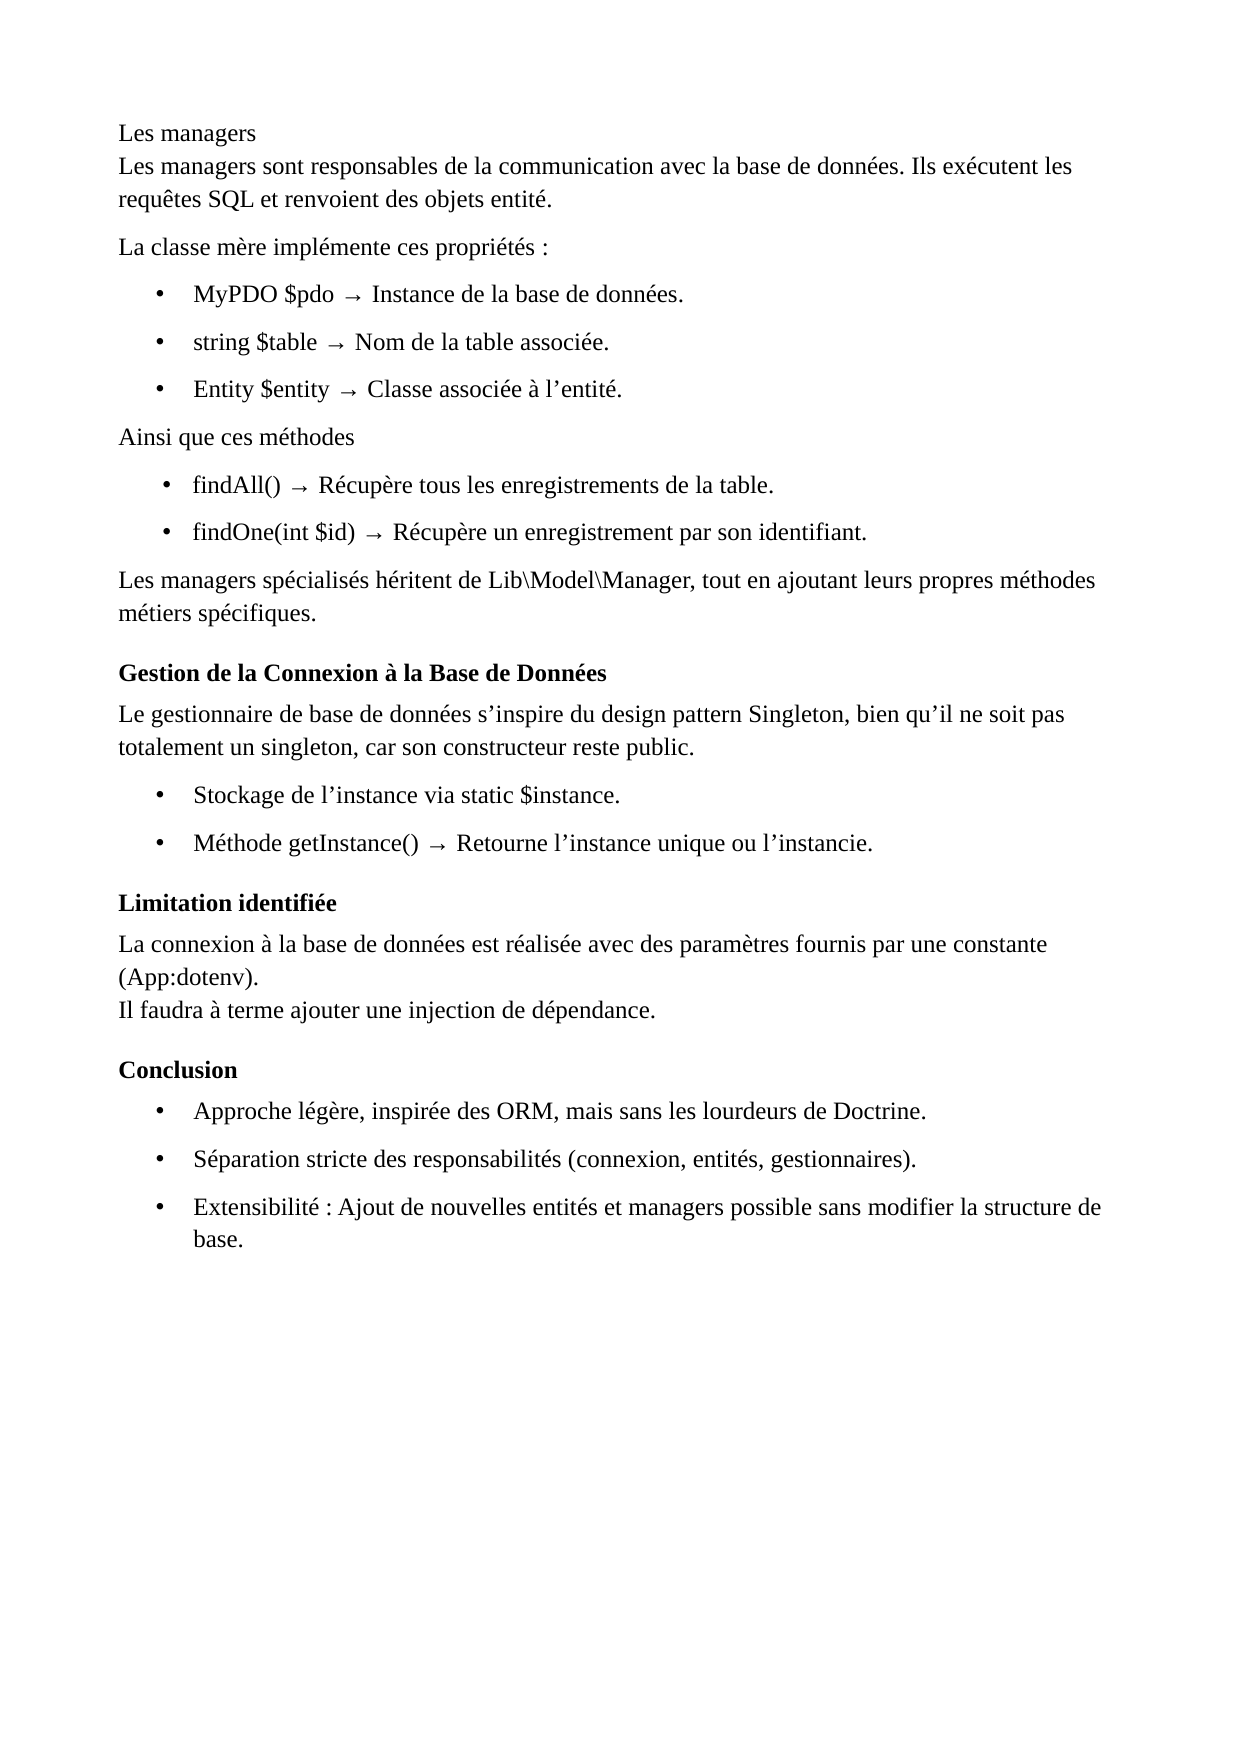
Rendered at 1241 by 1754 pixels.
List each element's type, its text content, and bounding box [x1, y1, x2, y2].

list Entity $entity → Classe associée à l’entité. [156, 374, 1122, 403]
list findAll() → Récupère tous les enregistrements de la table. [162, 470, 1122, 498]
text Le gestionnaire de base de données s’inspire du design pattern Singleton, bien qu’il ne soit pas totalement un singleton, car son constructeur reste public. [118, 699, 1122, 761]
text Ainsi que ces méthodes [118, 422, 1122, 451]
list Extensibilité : Ajout de nouvelles entités et managers possible sans modifier la structure de base. [156, 1192, 1122, 1253]
text Les managers Les managers sont responsables de la communication avec la base de données. Ils exécutent les requêtes SQL et renvoient des objets entité. [118, 118, 1122, 213]
list findOne(int $id) → Récupère un enregistrement par son identifiant. [162, 517, 1122, 546]
list Approche légère, inspirée des ORM, mais sans les lourdeurs de Doctrine. [156, 1096, 1122, 1125]
subtitle Conclusion [118, 1055, 1122, 1084]
subtitle Limitation identifiée [118, 888, 1122, 916]
list Méthode getInstance() → Retourne l’instance unique ou l’instancie. [156, 828, 1122, 856]
text La connexion à la base de données est réalisée avec des paramètres fournis par une constante (App:dotenv). Il faudra à terme ajouter une injection de dépendance. [118, 929, 1122, 1024]
text Les managers spécialisés héritent de Lib\Model\Manager, tout en ajoutant leurs propres méthodes métiers spécifiques. [118, 565, 1122, 627]
list MyPDO $pdo → Instance de la base de données. [156, 279, 1122, 308]
list Stockage de l’instance via static $instance. [156, 780, 1122, 809]
list string $table → Nom de la table associée. [156, 327, 1122, 356]
text La classe mère implémente ces propriétés : [118, 232, 1122, 261]
subtitle Gestion de la Connexion à la Base de Données [118, 658, 1122, 687]
list Séparation stricte des responsabilités (connexion, entités, gestionnaires). [156, 1144, 1122, 1173]
